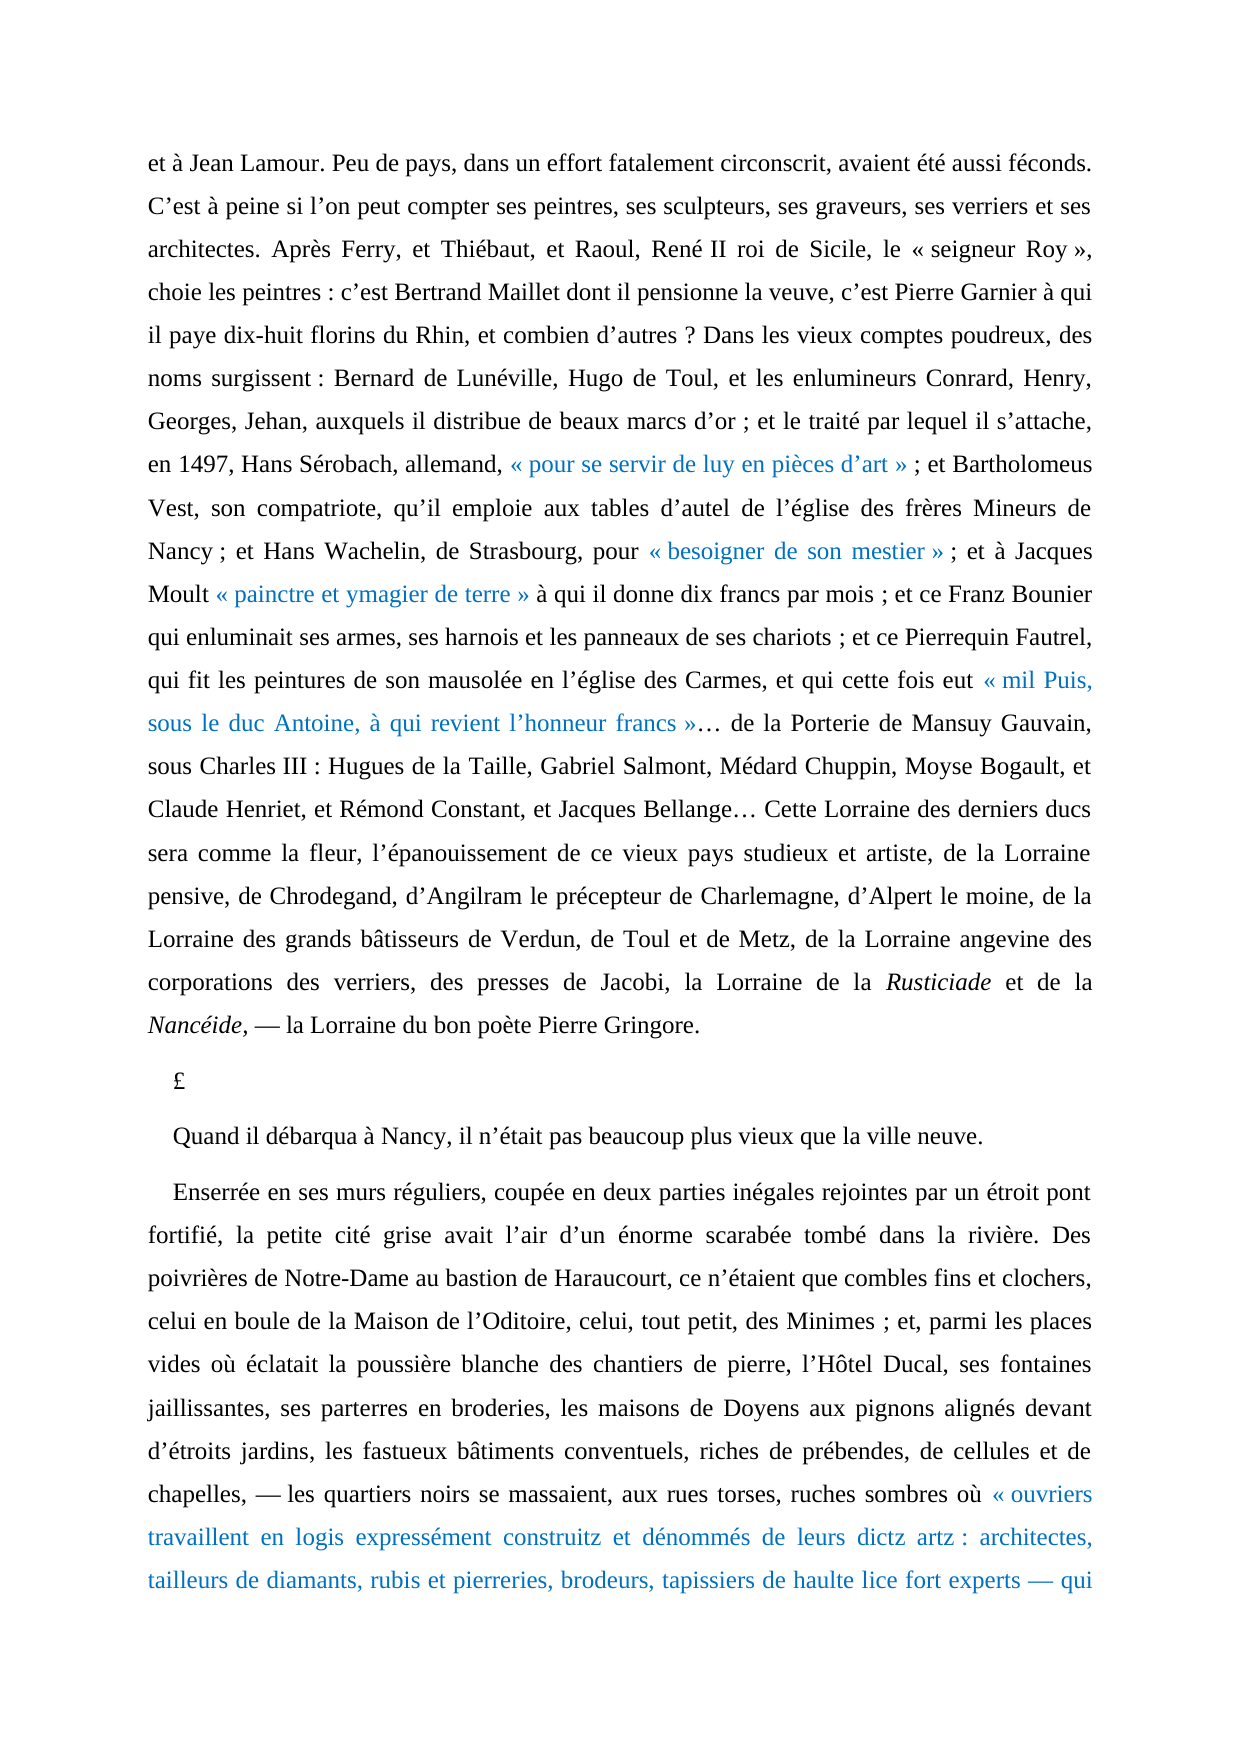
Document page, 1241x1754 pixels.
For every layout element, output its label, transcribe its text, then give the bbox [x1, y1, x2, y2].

text Quand il débarqua à Nancy, il n’était pas beaucoup plus vieux que la ville neuve. [148, 1121, 1093, 1150]
text Enserrée en ses murs réguliers, coupée en deux parties inégales rejointes par un étroit pont fortifié, la petite cité grise avait l’air d’un énorme scarabée tombé dans la rivière. Des poivrières de Notre-Dame au bastion de Haraucourt, ce n’étaient que combles fins et clochers, celui en boule de la Maison de l’Oditoire, celui, tout petit, des Minimes ; et, parmi les places vides où éclatait la poussière blanche des chantiers de pierre, l’Hôtel Ducal, ses fontaines jaillissantes, ses parterres en broderies, les maisons de Doyens aux pignons alignés devant d’étroits jardins, les fastueux bâtiments conventuels, riches de prébendes, de cellules et de chapelles, — les quartiers noirs se massaient, aux rues torses, ruches sombres où « ouvriers travaillent en logis expressément construitz et dénommés de leurs dictz artz : architectes, tailleurs de diamants, rubis et pierreries, brodeurs, tapissiers de haulte lice fort experts — qui [148, 1177, 1093, 1594]
text et à Jean Lamour. Peu de pays, dans un effort fatalement circonscrit, avaient été aussi féconds. C’est à peine si l’on peut compter ses peintres, ses sculpteurs, ses graveurs, ses verriers et ses architectes. Après Ferry, et Thiébaut, et Raoul, René II roi de Sicile, le « seigneur Roy », choie les peintres : c’est Bertrand Maillet dont il pensionne la veuve, c’est Pierre Garnier à qui il paye dix-huit florins du Rhin, et combien d’autres ? Dans les vieux comptes poudreux, des noms surgissent : Bernard de Lunéville, Hugo de Toul, et les enlumineurs Conrard, Henry, Georges, Jehan, auxquels il distribue de beaux marcs d’or ; et le traité par lequel il s’attache, en 1497, Hans Sérobach, allemand, « pour se servir de luy en pièces d’art » ; et Bartholomeus Vest, son compatriote, qu’il emploie aux tables d’autel de l’église des frères Mineurs de Nancy ; et Hans Wachelin, de Strasbourg, pour « besoigner de son mestier » ; et à Jacques Moult « painctre et ymagier de terre » à qui il donne dix francs par mois ; et ce Franz Bounier qui enluminait ses armes, ses harnois et les panneaux de ses chariots ; et ce Pierrequin Fautrel, qui fit les peintures de son mausolée en l’église des Carmes, et qui cette fois eut « mil Puis, sous le duc Antoine, à qui revient l’honneur francs »… de la Porterie de Mansuy Gauvain, sous Charles III : Hugues de la Taille, Gabriel Salmont, Médard Chuppin, Moyse Bogault, et Claude Henriet, et Rémond Constant, et Jacques Bellange… Cette Lorraine des derniers ducs sera comme la fleur, l’épanouissement de ce vieux pays studieux et artiste, de la Lorraine pensive, de Chrodegand, d’Angilram le précepteur de Charlemagne, d’Alpert le moine, de la Lorraine des grands bâtisseurs de Verdun, de Toul et de Metz, de la Lorraine angevine des corporations des verriers, des presses de Jacobi, la Lorraine de la Rusticiade et de la Nancéide, — la Lorraine du bon poète Pierre Gringore. [148, 148, 1093, 1039]
text £ [148, 1066, 1093, 1094]
